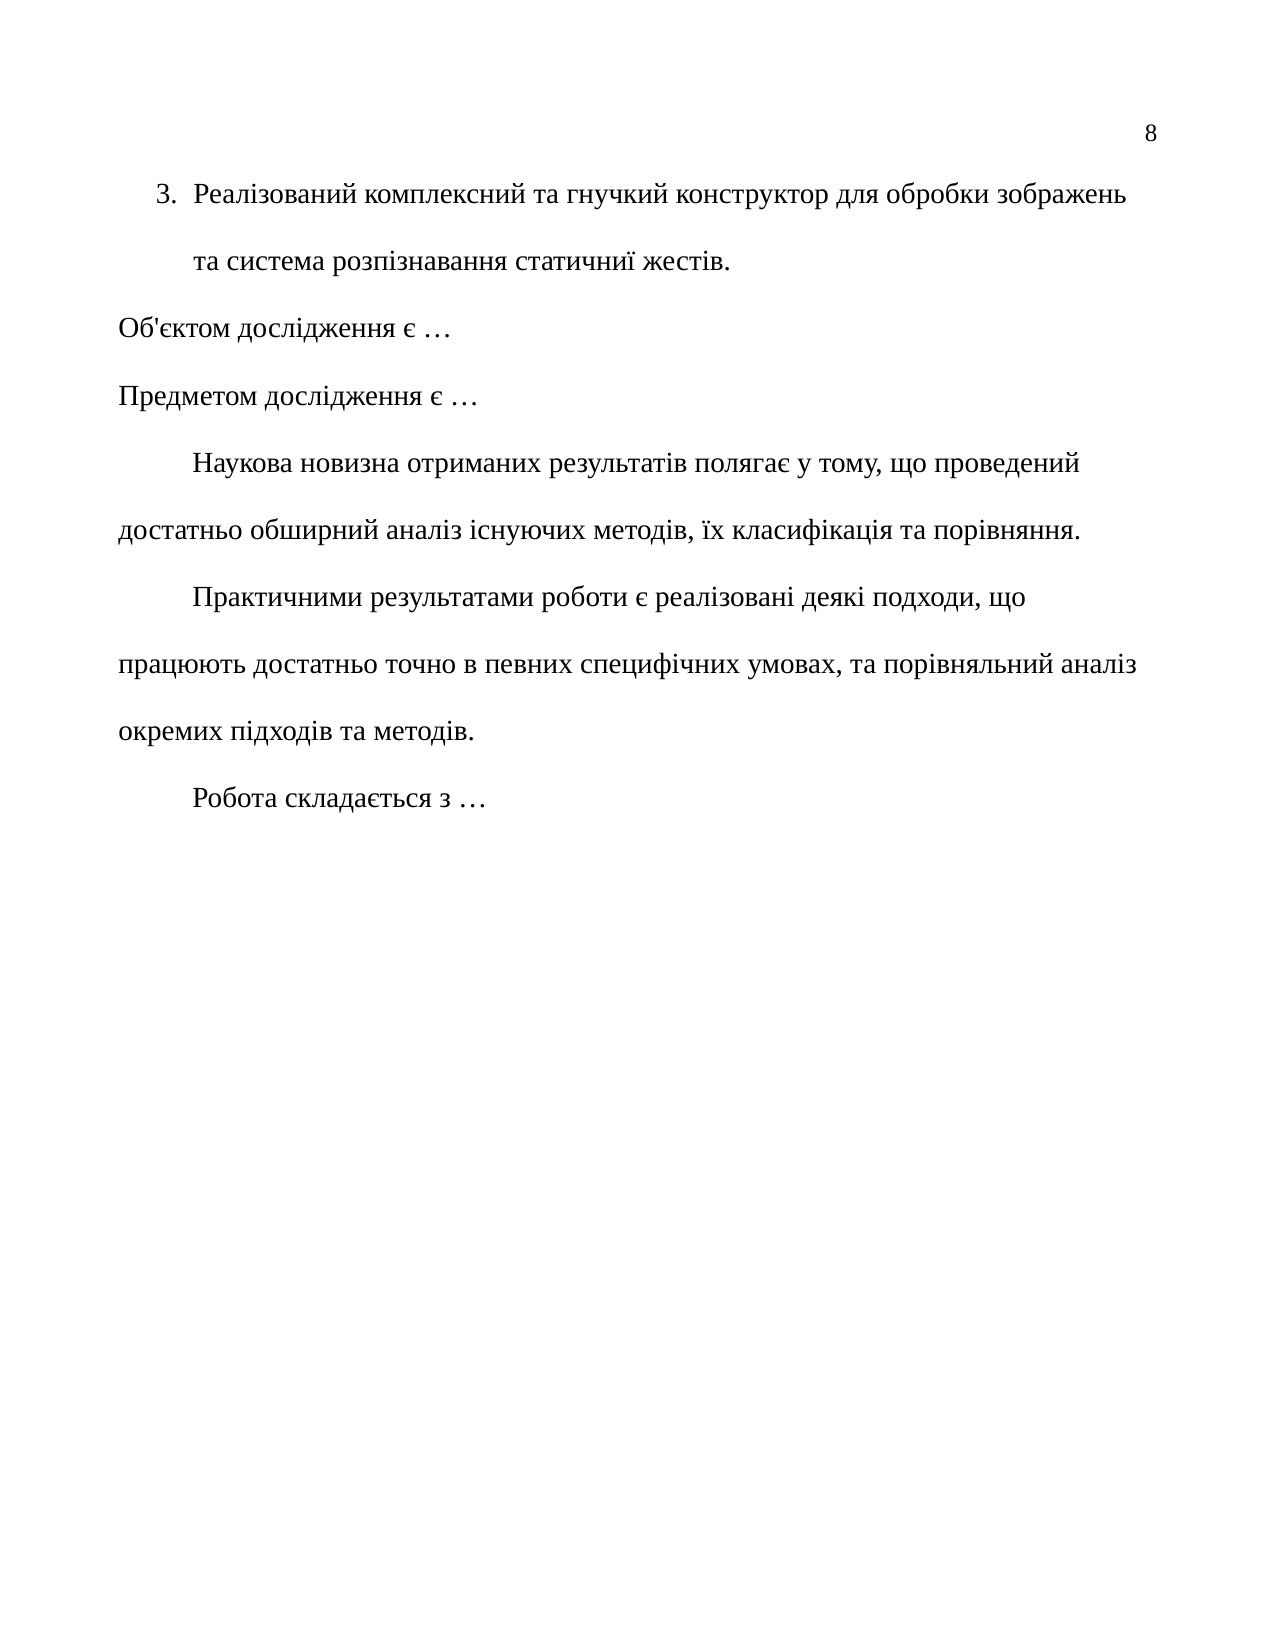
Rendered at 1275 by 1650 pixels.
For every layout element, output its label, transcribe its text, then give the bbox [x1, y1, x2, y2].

text Практичними результатами роботи є реалізовані деякі подходи, що працюють достатньо точно в певних специфічних умовах, та порівняльний аналіз окремих підходів та методів. [118, 579, 1157, 747]
text Предметом дослідження є … [118, 378, 1157, 411]
list Реалізований комплексний та гнучкий конструктор для обробки зображень та система розпізнавання статичниї жестів. [156, 176, 1157, 277]
text Об'єктом дослідження є … [118, 311, 1157, 344]
text Наукова новизна отриманих результатів полягає у тому, що проведений достатньо обширний аналіз існуючих методів, їх класифікація та порівняння. [118, 445, 1157, 545]
text Робота складається з … [118, 780, 1157, 814]
